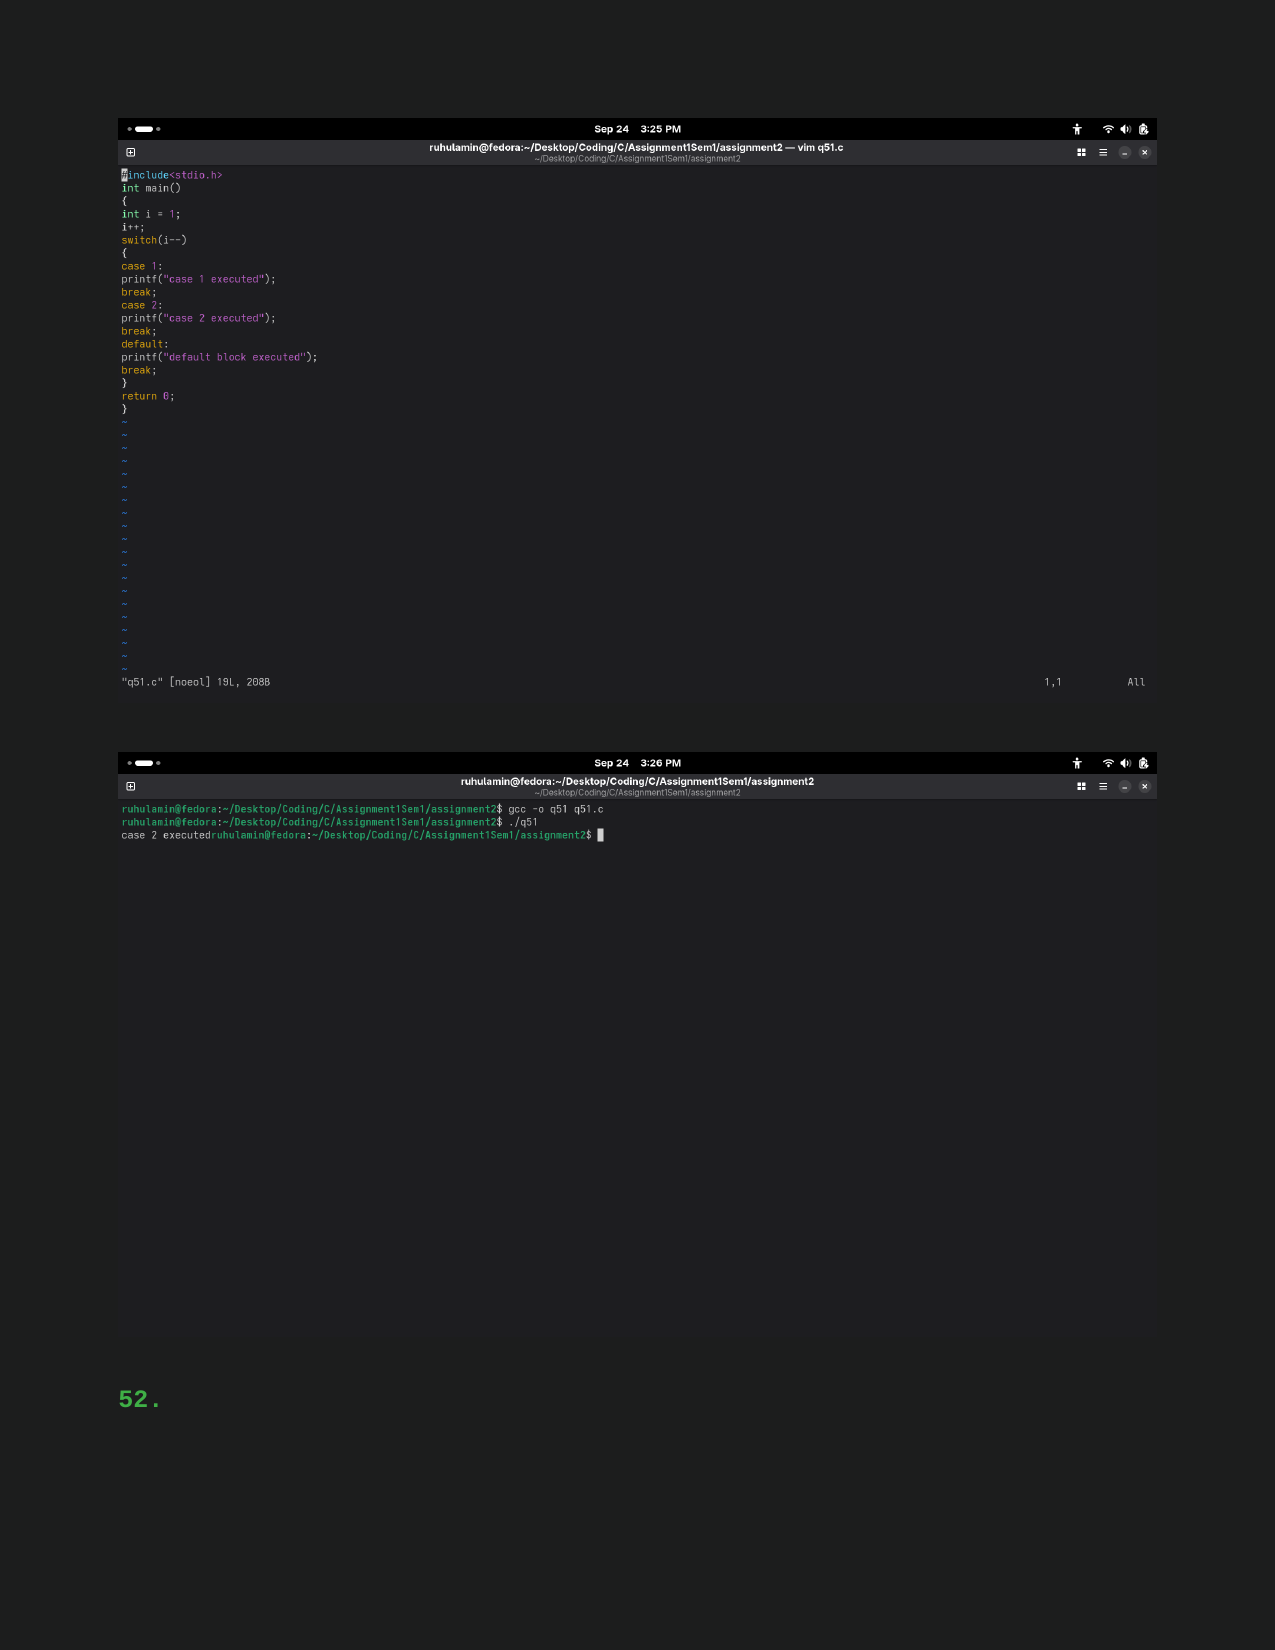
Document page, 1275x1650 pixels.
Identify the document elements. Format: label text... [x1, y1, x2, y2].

picture [118, 118, 1157, 703]
picture [118, 752, 1157, 1337]
text 52. [118, 1386, 1157, 1414]
